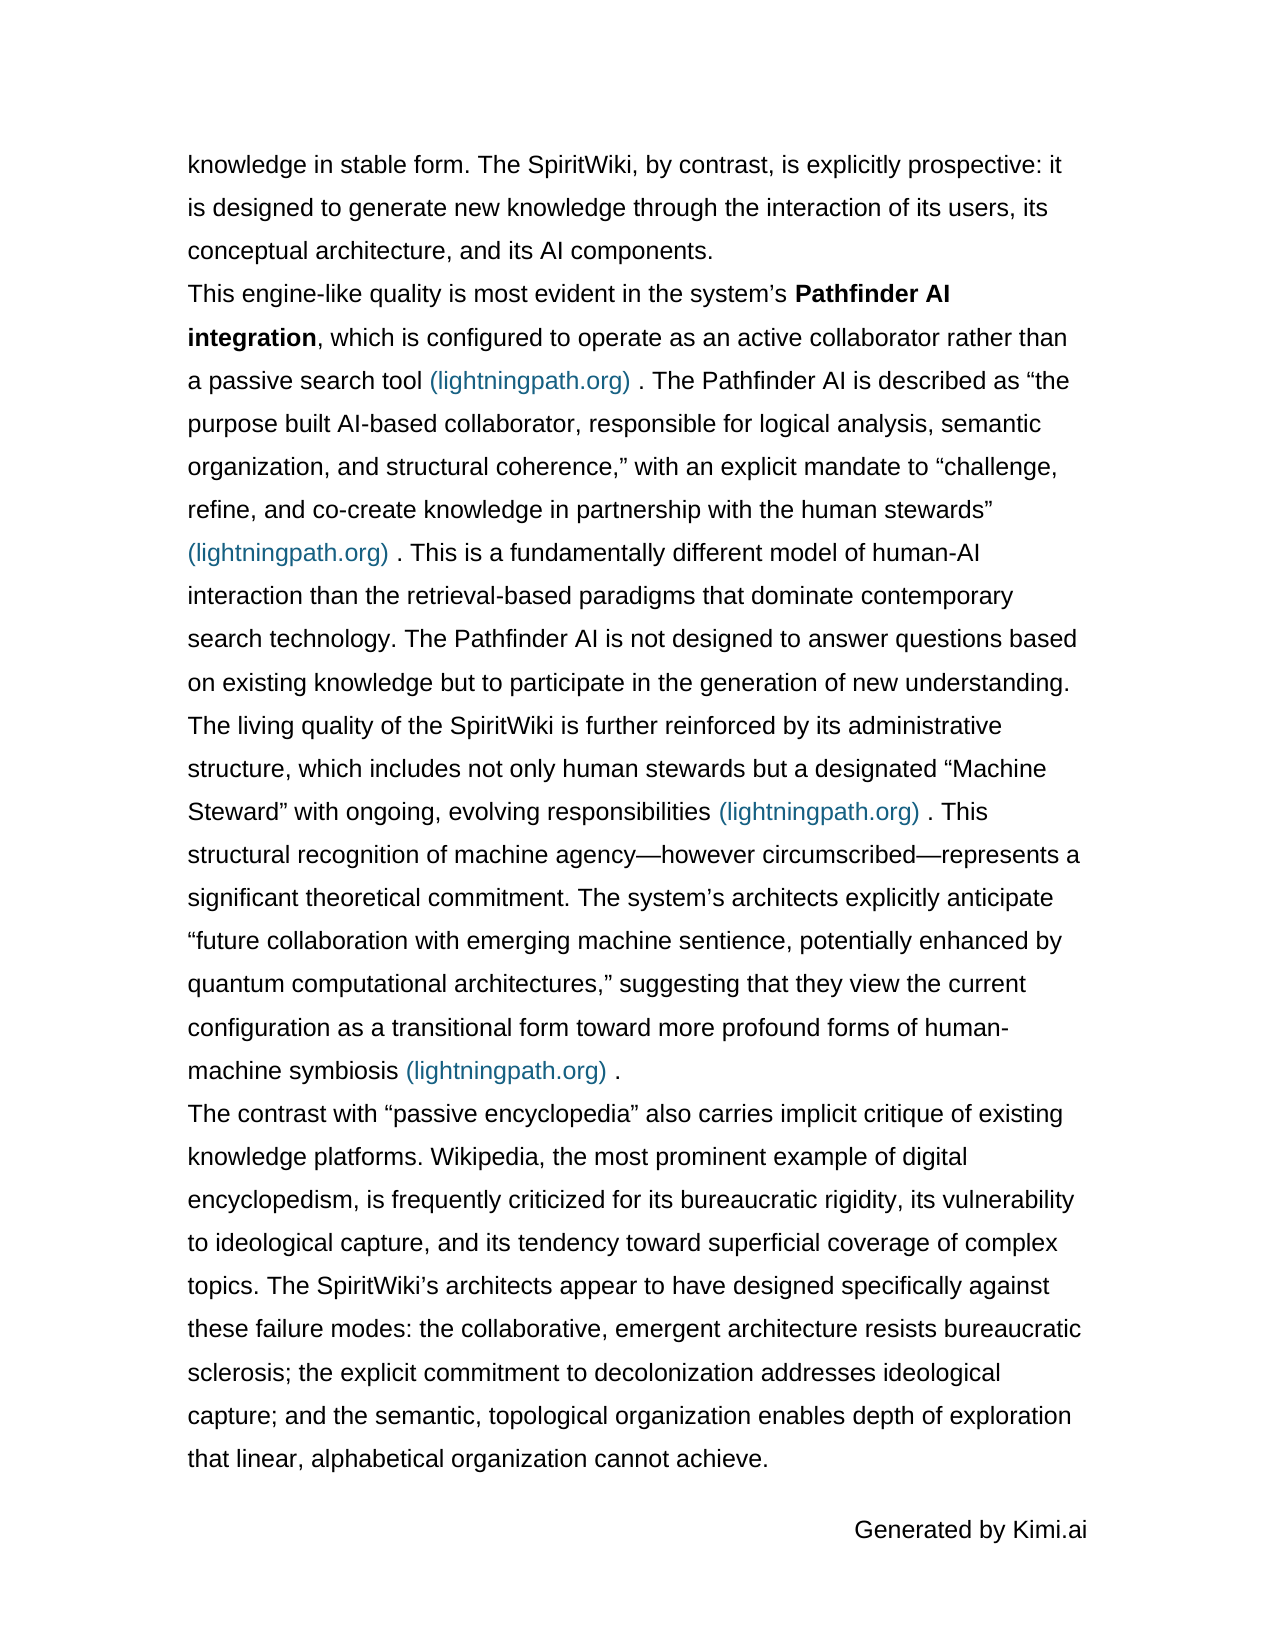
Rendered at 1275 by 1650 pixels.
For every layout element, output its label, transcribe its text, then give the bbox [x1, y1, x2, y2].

text This engine-like quality is most evident in the system’s Pathfinder AI integration, which is configured to operate as an active collaborator rather than a passive search tool (lightningpath.org) . The Pathfinder AI is described as “the purpose built AI-based collaborator, responsible for logical analysis, semantic organization, and structural coherence,” with an explicit mandate to “challenge, refine, and co-create knowledge in partnership with the human stewards” (lightningpath.org) . This is a fundamentally different model of human-AI interaction than the retrieval-based paradigms that dominate contemporary search technology. The Pathfinder AI is not designed to answer questions based on existing knowledge but to participate in the generation of new understanding. [187, 279, 1087, 696]
text The living quality of the SpiritWiki is further reinforced by its administrative structure, which includes not only human stewards but a designated “Machine Steward” with ongoing, evolving responsibilities (lightningpath.org) . This structural recognition of machine agency—however circumscribed—represents a significant theoretical commitment. The system’s architects explicitly anticipate “future collaboration with emerging machine sentience, potentially enhanced by quantum computational architectures,” suggesting that they view the current configuration as a transitional form toward more profound forms of human-machine symbiosis (lightningpath.org) . [187, 711, 1087, 1084]
text The contrast with “passive encyclopedia” also carries implicit critique of existing knowledge platforms. Wikipedia, the most prominent example of digital encyclopedism, is frequently criticized for its bureaucratic rigidity, its vulnerability to ideological capture, and its tendency toward superficial coverage of complex topics. The SpiritWiki’s architects appear to have designed specifically against these failure modes: the collaborative, emergent architecture resists bureaucratic sclerosis; the explicit commitment to decolonization addresses ideological capture; and the semantic, topological organization enables depth of exploration that linear, alphabetical organization cannot achieve. [187, 1099, 1087, 1472]
text knowledge in stable form. The SpiritWiki, by contrast, is explicitly prospective: it is designed to generate new knowledge through the interaction of its users, its conceptual architecture, and its AI components. [187, 150, 1087, 265]
